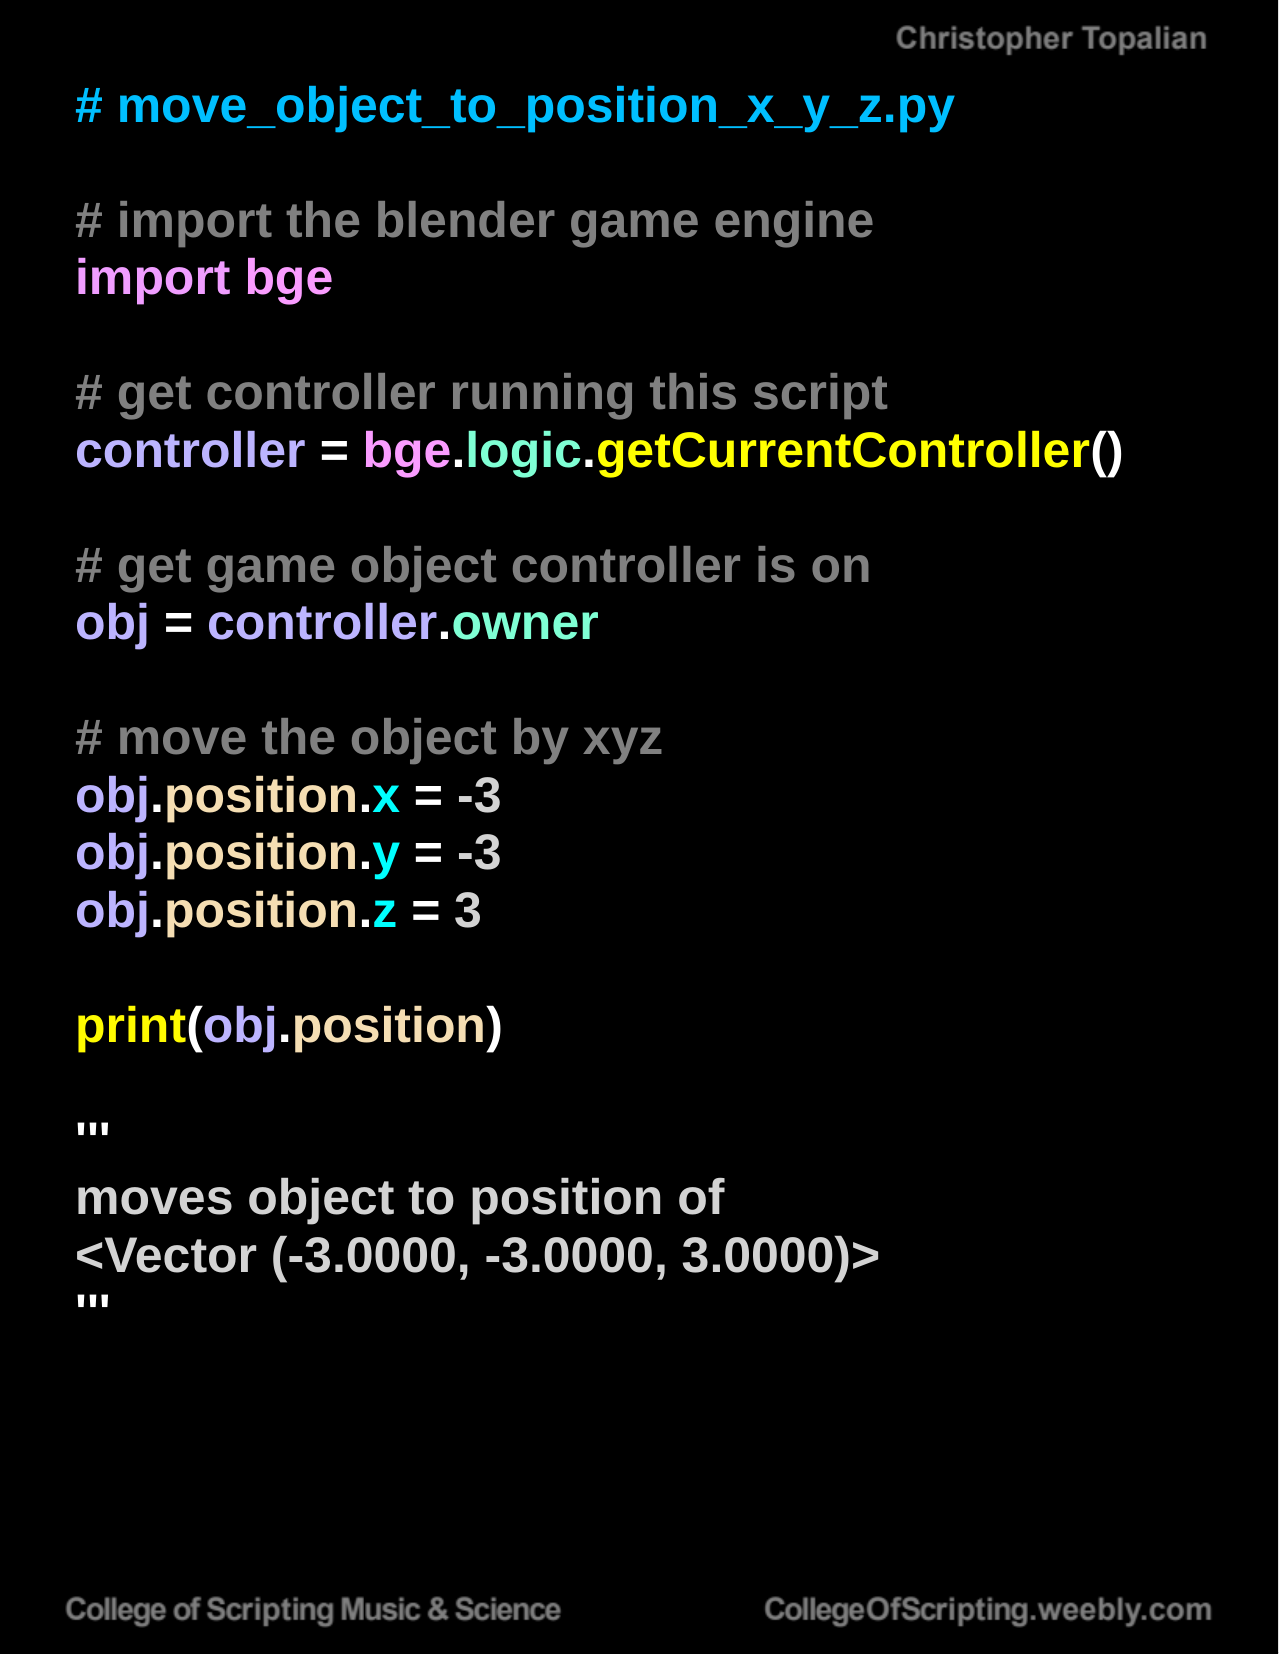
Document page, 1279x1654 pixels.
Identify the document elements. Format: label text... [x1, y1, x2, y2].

subtitle # move_object_to_position_x_y_z.py [75, 75, 1203, 132]
text moves object to position of [75, 1167, 1203, 1225]
text obj.position.x = -3 [75, 765, 1203, 822]
text # get controller running this script [75, 362, 1203, 420]
text # get game object controller is on [75, 535, 1203, 592]
text obj.position.z = 3 [75, 880, 1203, 937]
text import bge [75, 247, 1203, 305]
text obj = controller.owner [75, 592, 1203, 650]
text obj.position.y = -3 [75, 822, 1203, 880]
text <Vector (-3.0000, -3.0000, 3.0000)> [75, 1225, 1203, 1282]
text print(obj.position) [75, 995, 1203, 1052]
text # import the blender game engine [75, 190, 1203, 247]
text # move the object by xyz [75, 707, 1203, 765]
text ''' [75, 1282, 1203, 1340]
text ''' [75, 1110, 1203, 1167]
text controller = bge.logic.getCurrentController() [75, 420, 1203, 477]
